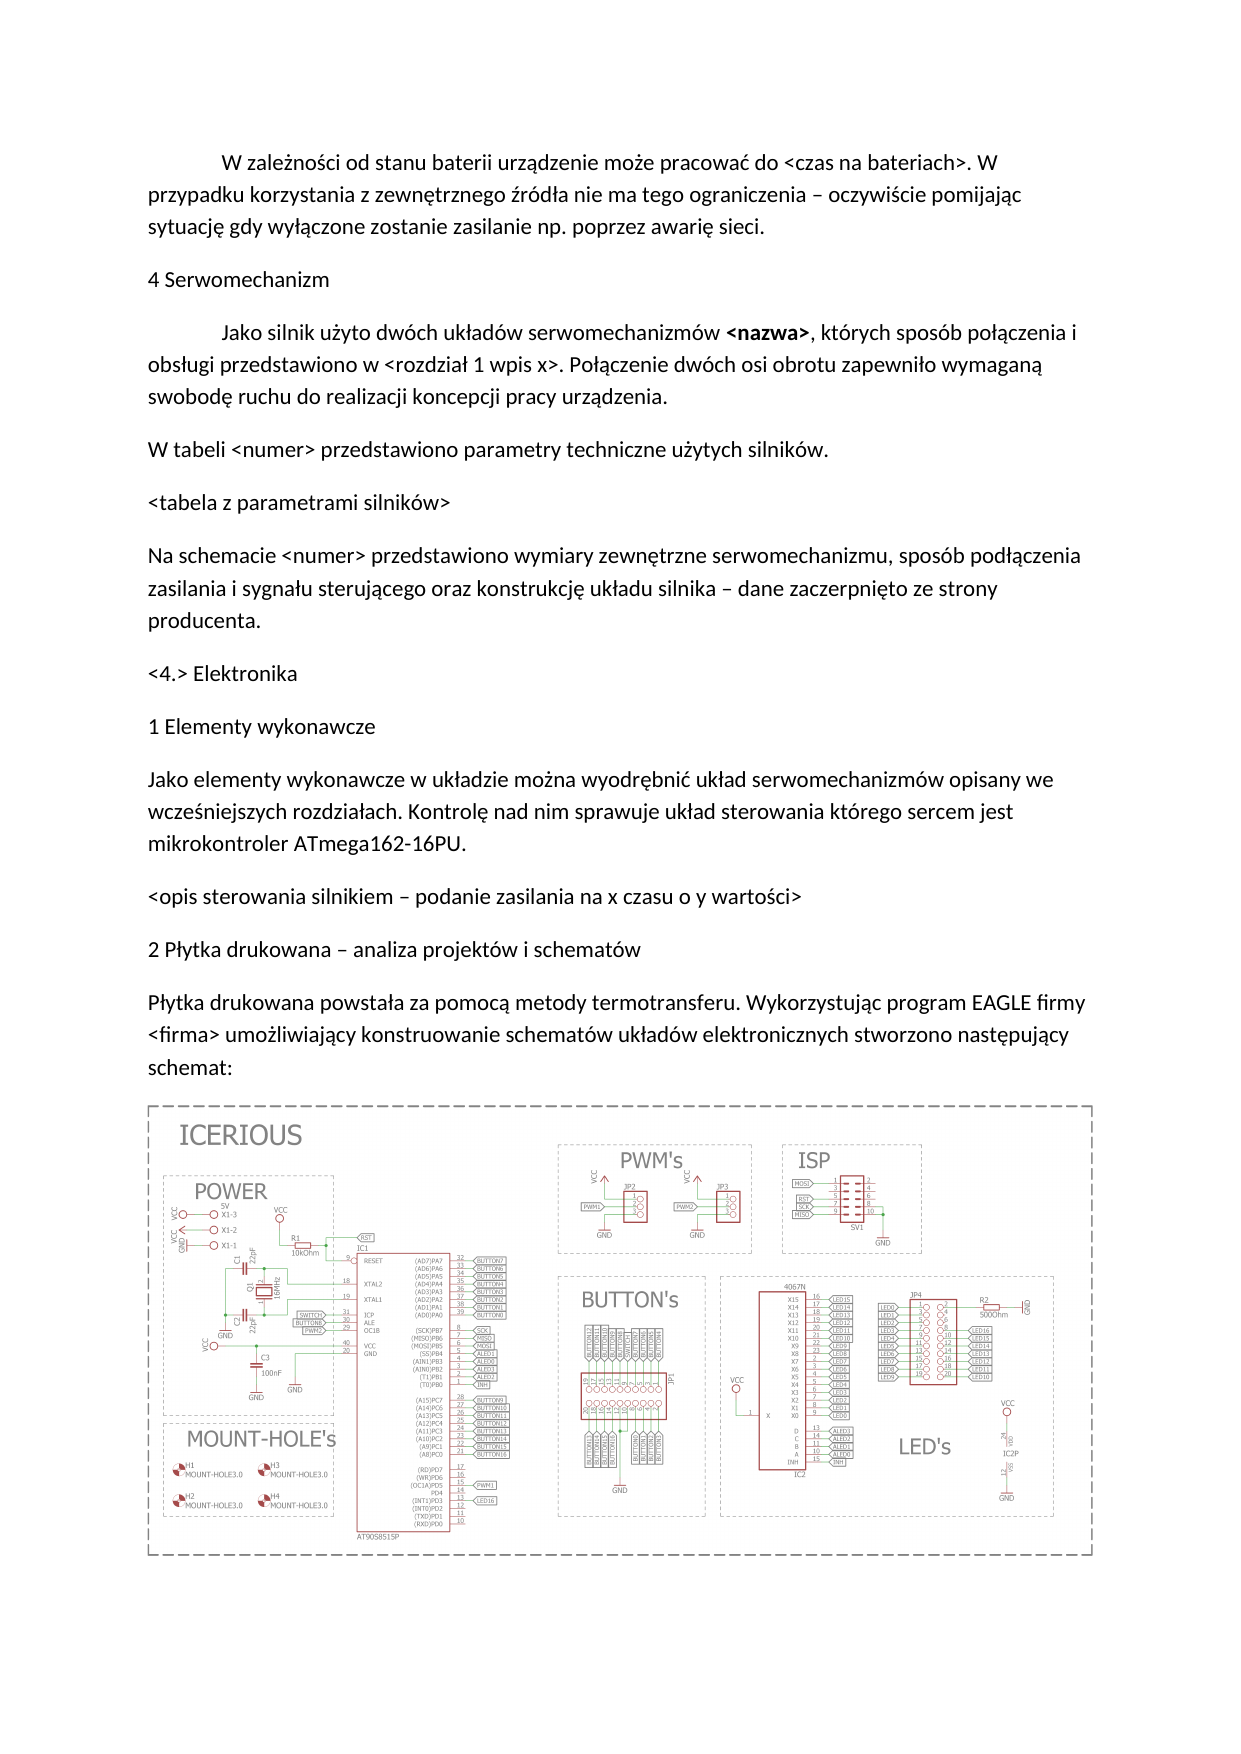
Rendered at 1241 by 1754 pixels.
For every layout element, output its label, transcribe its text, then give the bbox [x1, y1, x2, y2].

text 2 Płytka drukowana – analiza projektów i schematów [148, 935, 1093, 963]
text 1 Elementy wykonawcze [148, 712, 1093, 740]
text <opis sterowania silnikiem – podanie zasilania na x czasu o y wartości> [148, 882, 1093, 910]
text Na schemacie <numer> przedstawiono wymiary zewnętrzne serwomechanizmu, sposób podłączenia zasilania i sygnału sterującego oraz konstrukcję układu silnika – dane zaczerpnięto ze strony producenta. [148, 541, 1093, 634]
text Jako silnik użyto dwóch układów serwomechanizmów <nazwa>, których sposób połączenia i obsługi przedstawiono w <rozdział 1 wpis x>. Połączenie dwóch osi obrotu zapewniło wymaganą swobodę ruchu do realizacji koncepcji pracy urządzenia. [148, 318, 1093, 410]
text 4 Serwomechanizm [148, 265, 1093, 293]
picture [147, 1105, 1093, 1556]
text <4.> Elektronika [148, 659, 1093, 687]
text Płytka drukowana powstała za pomocą metody termotransferu. Wykorzystując program EAGLE firmy <firma> umożliwiający konstruowanie schematów układów elektronicznych stworzono następujący schemat: [148, 988, 1093, 1081]
text Jako elementy wykonawcze w układzie można wyodrębnić układ serwomechanizmów opisany we wcześniejszych rozdziałach. Kontrolę nad nim sprawuje układ sterowania którego sercem jest mikrokontroler ATmega162-16PU. [148, 765, 1093, 857]
text <tabela z parametrami silników> [148, 488, 1093, 516]
text W zależności od stanu baterii urządzenie może pracować do <czas na bateriach>. W przypadku korzystania z zewnętrznego źródła nie ma tego ograniczenia – oczywiście pomijając sytuację gdy wyłączone zostanie zasilanie np. poprzez awarię sieci. [148, 148, 1093, 240]
text W tabeli <numer> przedstawiono parametry techniczne użytych silników. [148, 435, 1093, 463]
